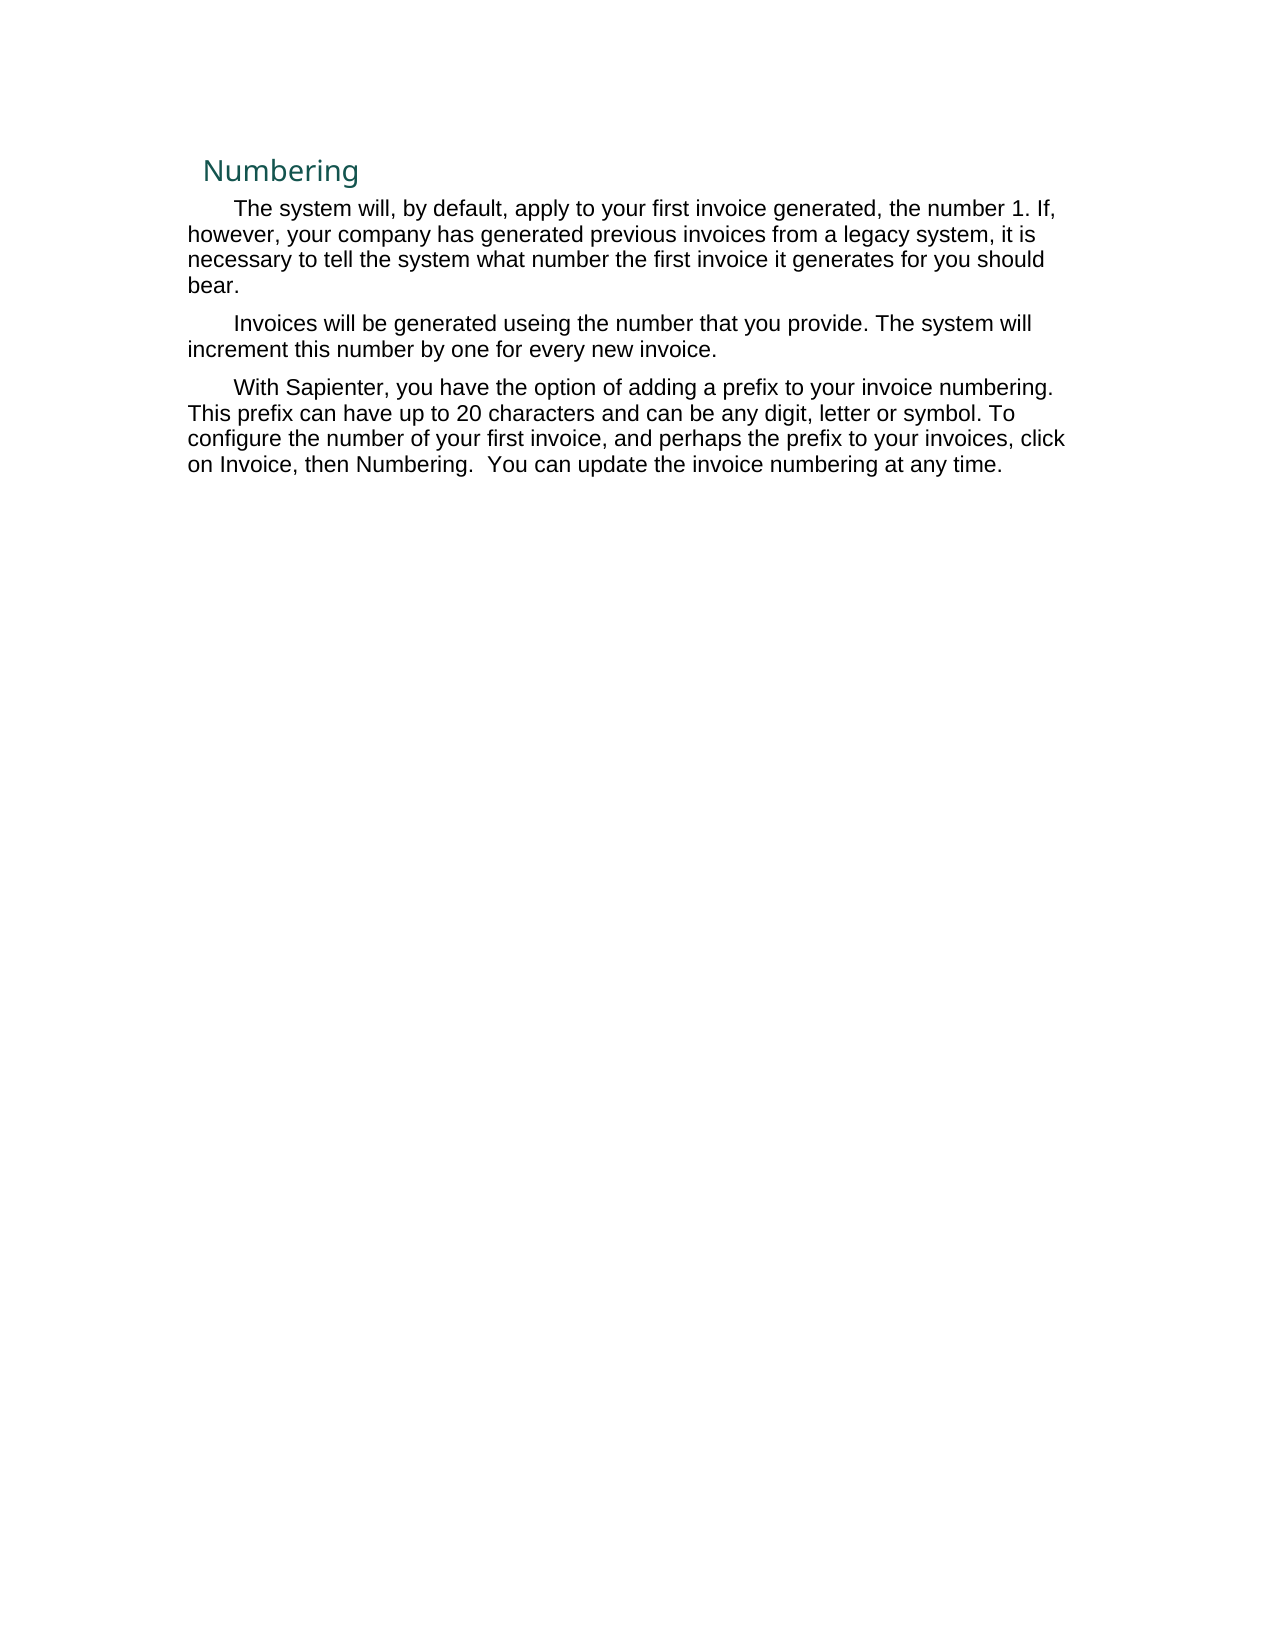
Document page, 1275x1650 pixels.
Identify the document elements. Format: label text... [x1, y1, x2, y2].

text The system will, by default, apply to your first invoice generated, the number 1. If, however, your company has generated previous invoices from a legacy system, it is necessary to tell the system what number the first invoice it generates for you should bear. [187, 196, 1087, 298]
text Invoices will be generated useing the number that you provide. The system will increment this number by one for every new invoice. [187, 311, 1087, 362]
subtitle Numbering [202, 150, 1087, 190]
text With Sapienter, you have the option of adding a prefix to your invoice numbering. This prefix can have up to 20 characters and can be any digit, letter or symbol. To configure the number of your first invoice, and perhaps the prefix to your invoices, click on Invoice, then Numbering. You can update the invoice numbering at any time. [187, 375, 1087, 477]
